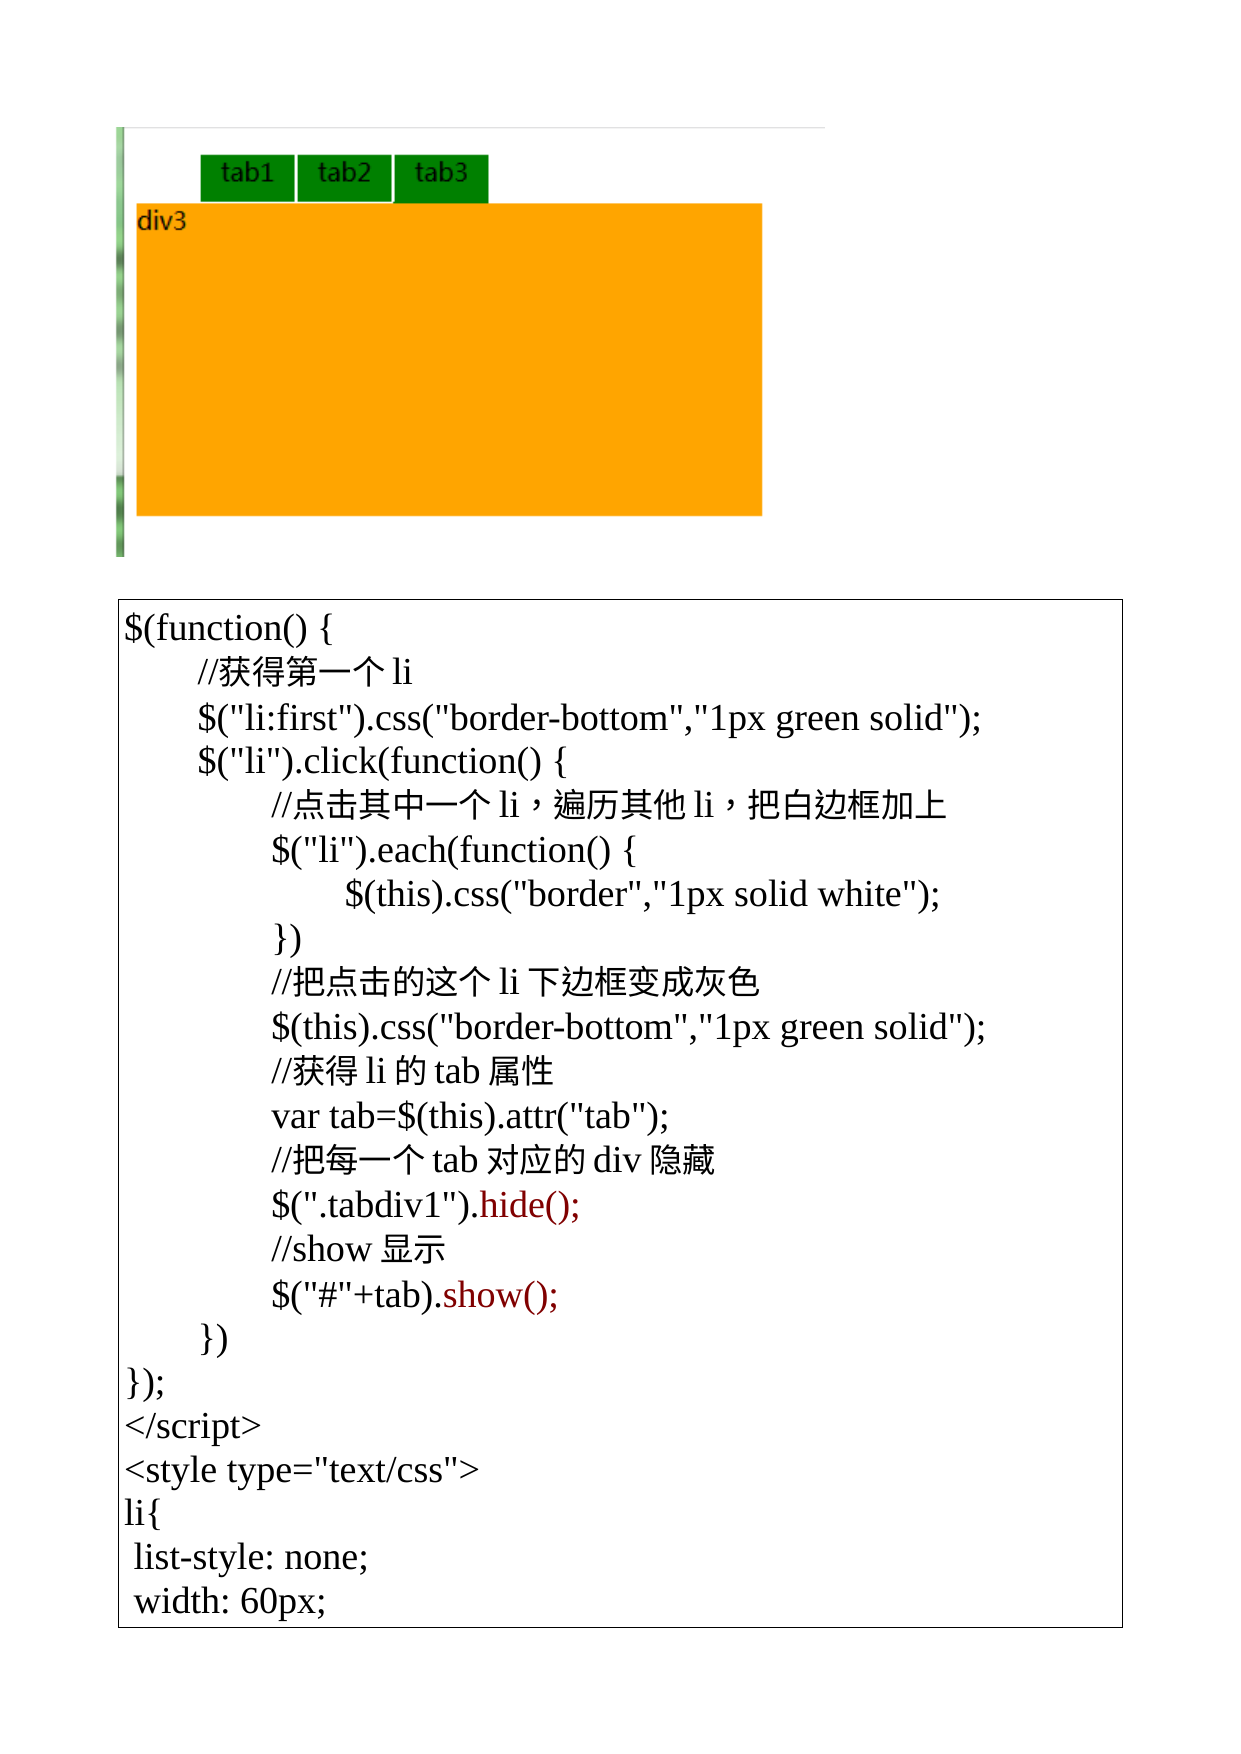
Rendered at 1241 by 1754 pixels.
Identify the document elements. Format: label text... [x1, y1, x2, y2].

picture [115, 127, 825, 557]
table_header $(function() { //获得第一个li $("li:first").css("border-bottom","1px green solid"); $("li").click(function() { //点击其中一个li，遍历其他li，把白边框加上 $("li").each(function() { $(this).css("border","1px solid white"); }) //把点击的这个li下边框变成灰色 $(this).css("border-bottom","1px green solid"); //获得li的tab属性 var tab=$(this).attr("tab"); //把每一个tab对应的div隐藏 $(".tabdiv1").hide(); //show显示 $("#"+tab).show(); }) }); </script> <style type="text/css"> li{ list-style: none; width: 60px; [119, 600, 1122, 1627]
